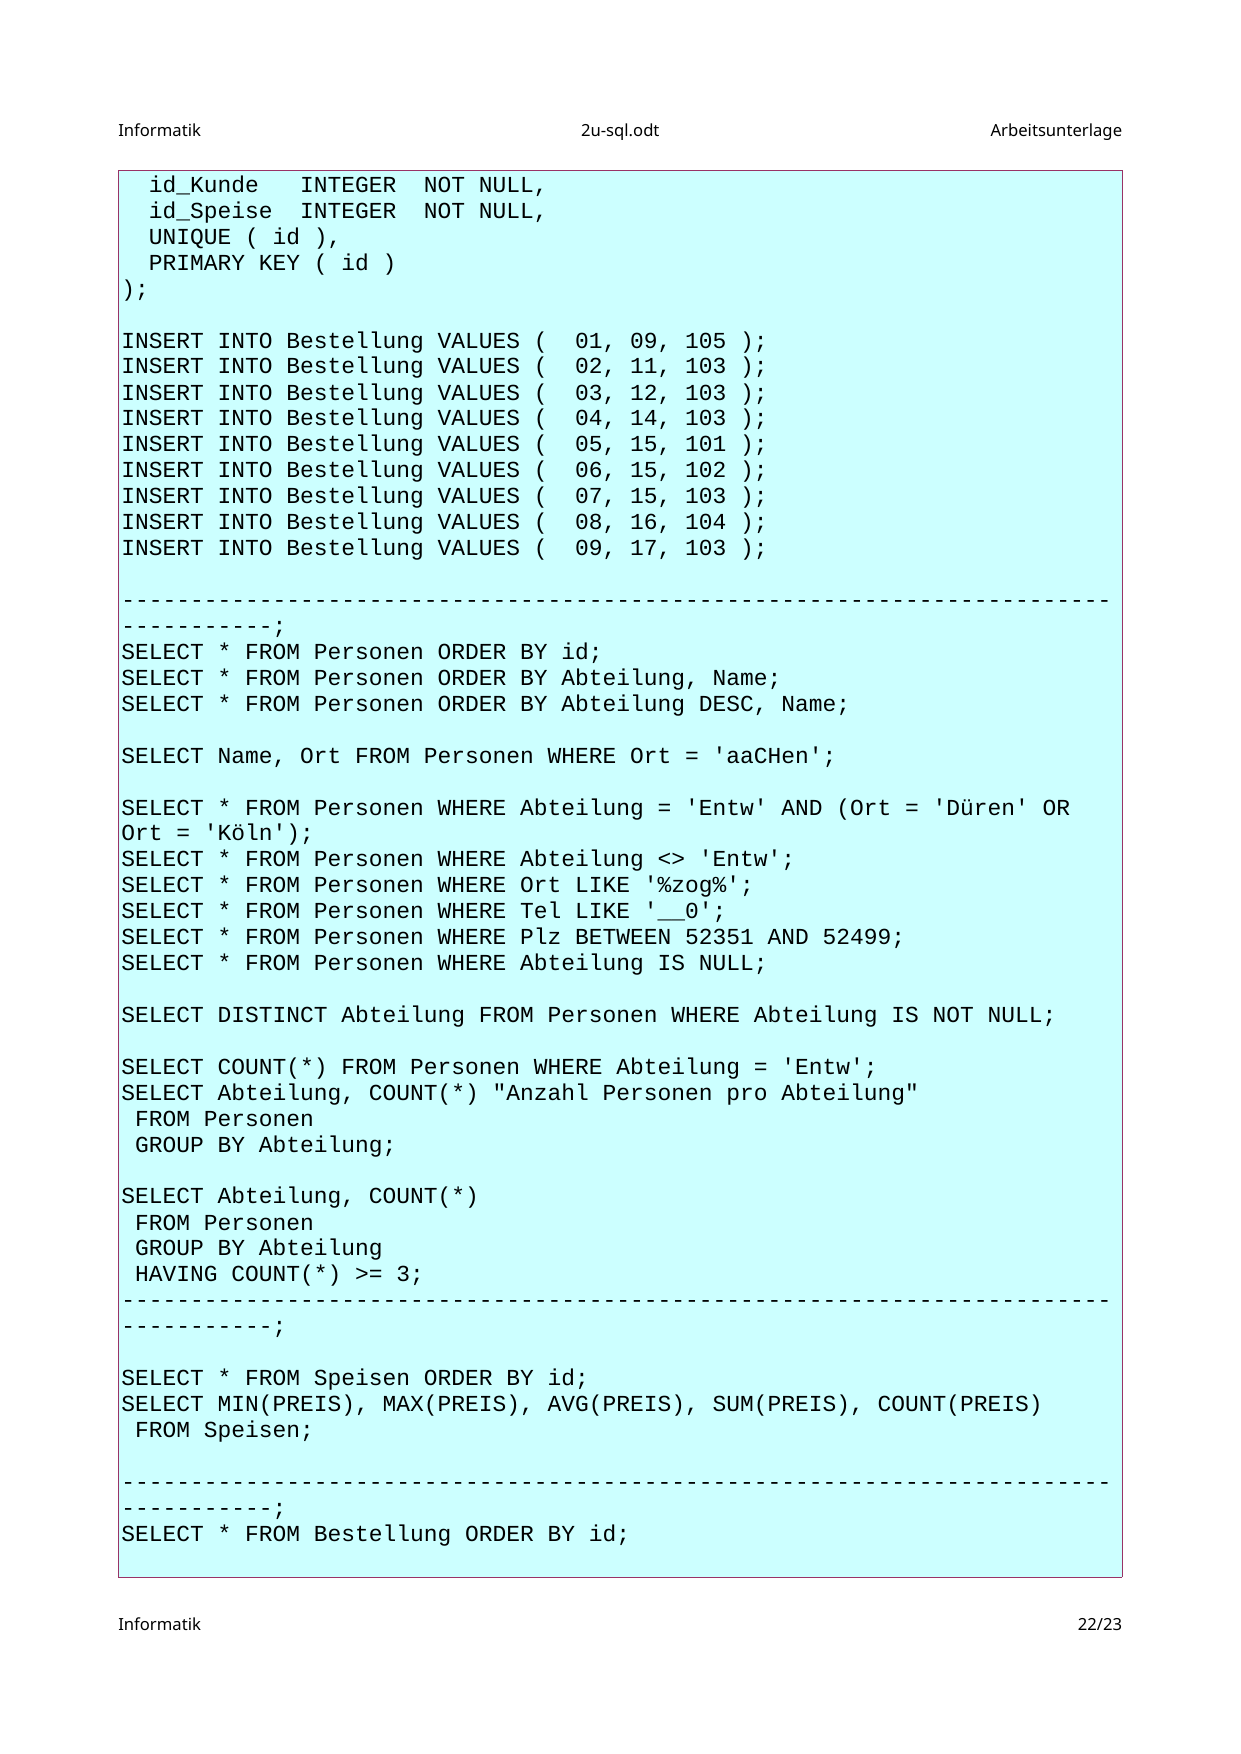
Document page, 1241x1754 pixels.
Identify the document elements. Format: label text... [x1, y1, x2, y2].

text id_Speise INTEGER NOT NULL, [119, 196, 1122, 222]
text -----------------------------------------------------------------------------------; [119, 585, 1122, 637]
text SELECT Name, Ort FROM Personen WHERE Ort = 'aaCHen'; [119, 715, 1122, 767]
text INSERT INTO Bestellung VALUES ( 05, 15, 101 ); [119, 430, 1122, 456]
text INSERT INTO Bestellung VALUES ( 01, 09, 105 ); [119, 326, 1122, 352]
text SELECT COUNT(*) FROM Personen WHERE Abteilung = 'Entw'; [119, 1026, 1122, 1078]
text INSERT INTO Bestellung VALUES ( 03, 12, 103 ); [119, 378, 1122, 404]
text SELECT MIN(PREIS), MAX(PREIS), AVG(PREIS), SUM(PREIS), COUNT(PREIS) FROM Speisen; [119, 1389, 1122, 1441]
text INSERT INTO Bestellung VALUES ( 09, 17, 103 ); [119, 533, 1122, 559]
text SELECT Abteilung, COUNT(*) FROM Personen GROUP BY Abteilung HAVING COUNT(*) >= 3; [119, 1182, 1122, 1286]
text SELECT * FROM Personen WHERE Abteilung IS NULL; [119, 948, 1122, 974]
text SELECT Abteilung, COUNT(*) "Anzahl Personen pro Abteilung" FROM Personen [119, 1078, 1122, 1130]
text SELECT * FROM Personen ORDER BY id; [119, 637, 1122, 663]
text -----------------------------------------------------------------------------------; [119, 1441, 1122, 1519]
text [119, 1545, 1122, 1577]
text SELECT * FROM Personen WHERE Abteilung <> 'Entw'; [119, 845, 1122, 871]
text id_Kunde INTEGER NOT NULL, [119, 171, 1122, 196]
text SELECT * FROM Personen WHERE Plz BETWEEN 52351 AND 52499; [119, 922, 1122, 948]
text SELECT * FROM Personen ORDER BY Abteilung DESC, Name; [119, 689, 1122, 715]
text SELECT DISTINCT Abteilung FROM Personen WHERE Abteilung IS NOT NULL; [119, 974, 1122, 1026]
text -----------------------------------------------------------------------------------; [119, 1286, 1122, 1337]
text UNIQUE ( id ), [119, 222, 1122, 248]
text SELECT * FROM Personen WHERE Ort LIKE '%zog%'; [119, 871, 1122, 897]
text INSERT INTO Bestellung VALUES ( 06, 15, 102 ); [119, 456, 1122, 482]
text INSERT INTO Bestellung VALUES ( 04, 14, 103 ); [119, 404, 1122, 430]
text INSERT INTO Bestellung VALUES ( 08, 16, 104 ); [119, 507, 1122, 533]
text GROUP BY Abteilung; [119, 1130, 1122, 1182]
text INSERT INTO Bestellung VALUES ( 02, 11, 103 ); [119, 352, 1122, 378]
text INSERT INTO Bestellung VALUES ( 07, 15, 103 ); [119, 482, 1122, 507]
text SELECT * FROM Speisen ORDER BY id; [119, 1363, 1122, 1389]
text PRIMARY KEY ( id ) [119, 248, 1122, 274]
text SELECT * FROM Personen ORDER BY Abteilung, Name; [119, 663, 1122, 689]
text SELECT * FROM Personen WHERE Tel LIKE '__0'; [119, 897, 1122, 922]
text SELECT * FROM Bestellung ORDER BY id; [119, 1519, 1122, 1545]
text SELECT * FROM Personen WHERE Abteilung = 'Entw' AND (Ort = 'Düren' OR Ort = 'Köln'); [119, 767, 1122, 845]
text ); [119, 274, 1122, 300]
